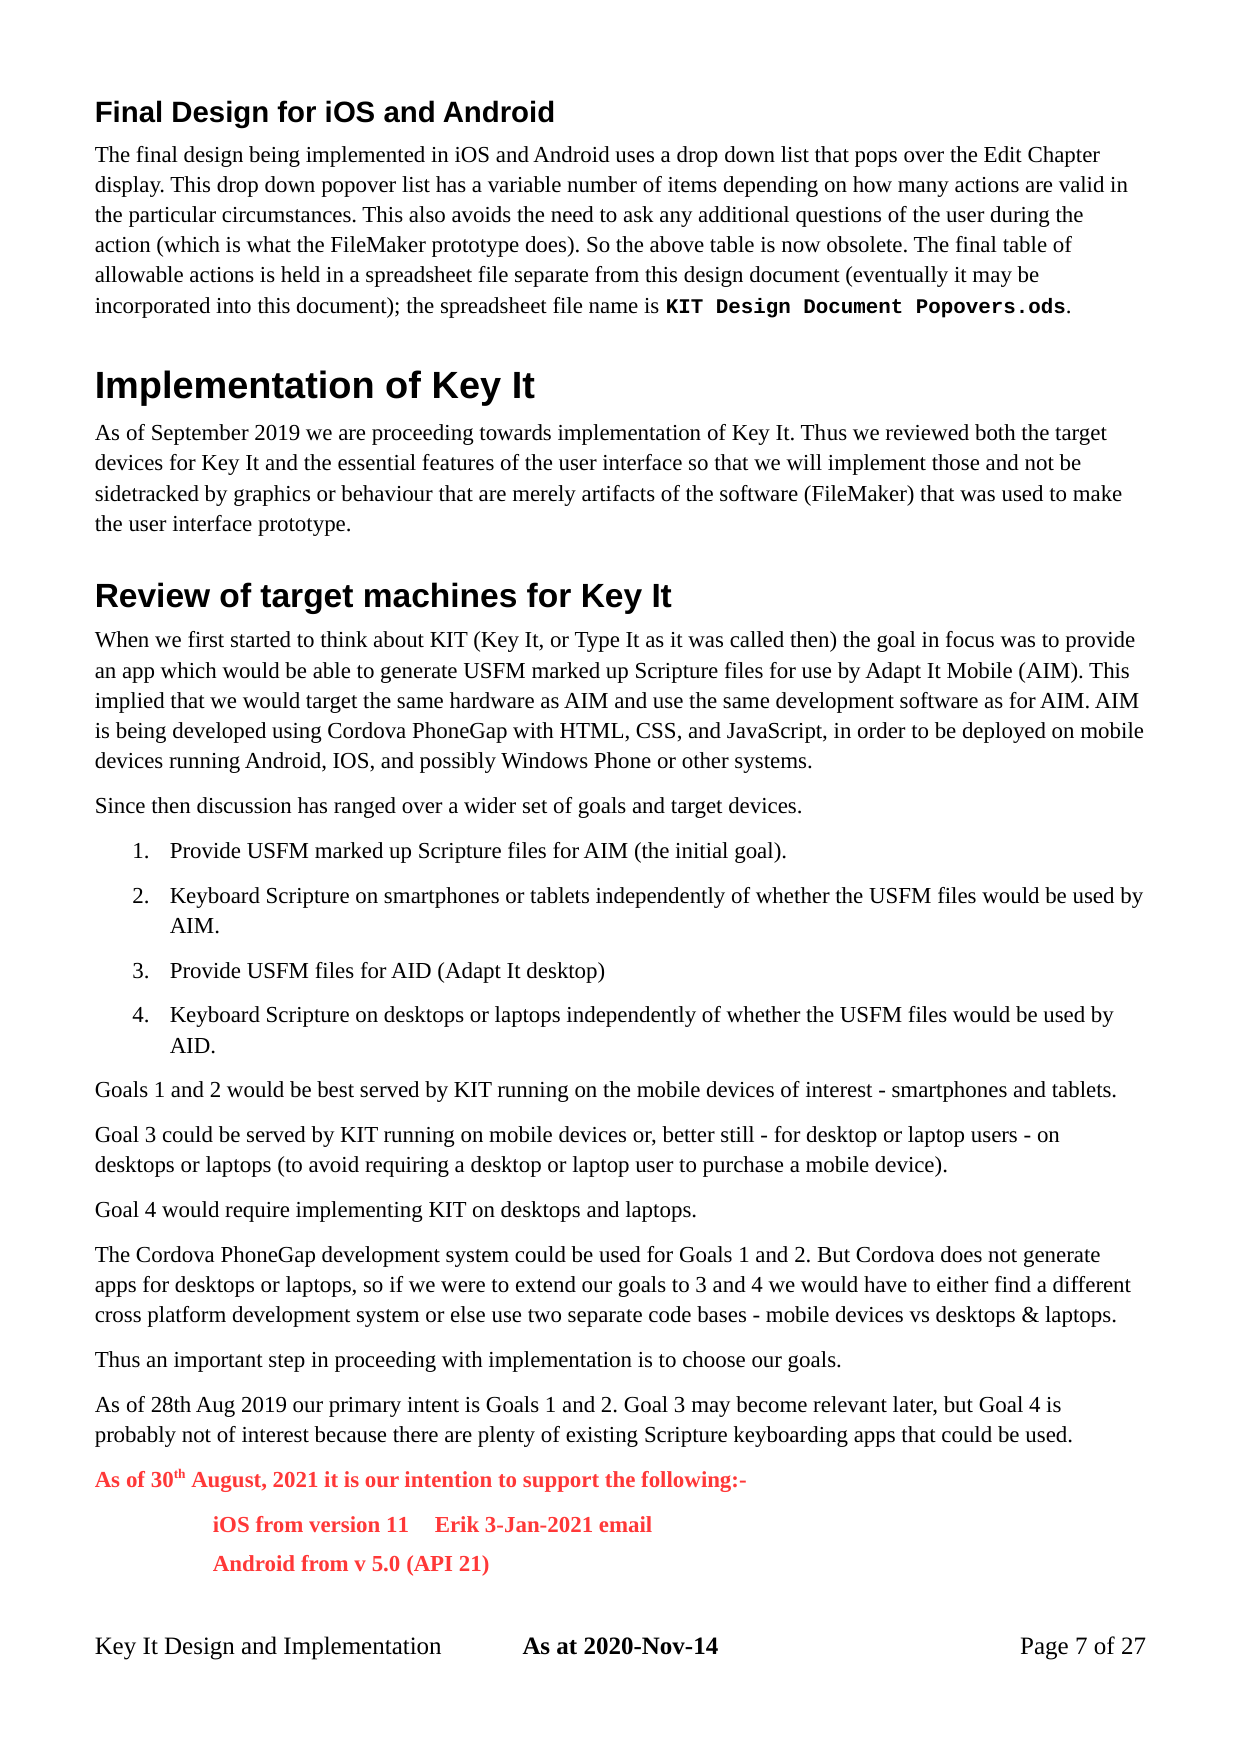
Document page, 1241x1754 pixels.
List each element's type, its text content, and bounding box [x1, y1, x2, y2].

text iOS from version 11 Erik 3-Jan-2021 email [213, 1511, 1146, 1537]
list Keyboard Scripture on desktops or laptops independently of whether the USFM files would be used by AID. [132, 1002, 1146, 1058]
text As of September 2019 we are proceeding towards implementation of Key It. Thus we reviewed both the target devices for Key It and the essential features of the user interface so that we will implement those and not be sidetracked by graphics or behaviour that are merely artifacts of the software (FileMaker) that was used to make the user interface prototype. [94, 419, 1146, 536]
text As of 28th Aug 2019 our primary intent is Goals 1 and 2. Goal 3 may become relevant later, but Goal 4 is probably not of interest because there are plenty of existing Scripture keyboarding apps that could be used. [94, 1391, 1146, 1448]
text The Cordova PhoneGap development system could be used for Goals 1 and 2. But Cordova does not generate apps for desktops or laptops, so if we were to extend our goals to 3 and 4 we would have to either find a different cross platform development system or else use two separate code bases - mobile devices vs desktops & laptops. [94, 1241, 1146, 1328]
text Goals 1 and 2 would be best served by KIT running on the mobile devices of interest - smartphones and tablets. [94, 1077, 1146, 1103]
text Since then discussion has ranged over a wider set of goals and target devices. [94, 792, 1146, 818]
list Provide USFM files for AID (Adapt It desktop) [132, 957, 1146, 983]
subtitle Review of target machines for Key It [94, 575, 1146, 614]
text Goal 4 would require implementing KIT on desktops and laptops. [94, 1196, 1146, 1223]
text As of 30th August, 2021 it is our intention to support the following:- [94, 1466, 1146, 1492]
text The final design being implemented in iOS and Android uses a drop down list that pops over the Edit Chapter display. This drop down popover list has a variable number of items depending on how many actions are valid in the particular circumstances. This also avoids the need to ask any additional questions of the user during the action (which is what the FileMaker prototype does). So the above table is now obsolete. The final table of allowable actions is held in a spreadsheet file separate from this design document (eventually it may be incorporated into this document); the spreadsheet file name is KIT Design Document Popovers.ods. [94, 141, 1146, 319]
text Goal 3 could be served by KIT running on mobile devices or, better still - for desktop or laptop users - on desktops or laptops (to avoid requiring a desktop or laptop user to purchase a mobile device). [94, 1121, 1146, 1178]
subtitle Implementation of Key It [94, 363, 1146, 407]
text Thus an important step in proceeding with implementation is to choose our goals. [94, 1346, 1146, 1373]
list Provide USFM marked up Scripture files for AIM (the initial goal). [132, 837, 1146, 863]
text When we first started to think about KIT (Key It, or Type It as it was called then) the goal in focus was to provide an app which would be able to generate USFM marked up Scripture files for use by Adapt It Mobile (AIM). This implied that we would target the same hardware as AIM and use the same development software as for AIM. AIM is being developed using Cordova PhoneGap with HTML, CSS, and JavaScript, in order to be deployed on mobile devices running Android, IOS, and possibly Windows Phone or other systems. [94, 627, 1146, 774]
text Android from v 5.0 (API 21) [213, 1550, 1146, 1576]
subtitle Final Design for iOS and Android [94, 94, 1146, 128]
list Keyboard Scripture on smartphones or tablets independently of whether the USFM files would be used by AIM. [132, 882, 1146, 938]
